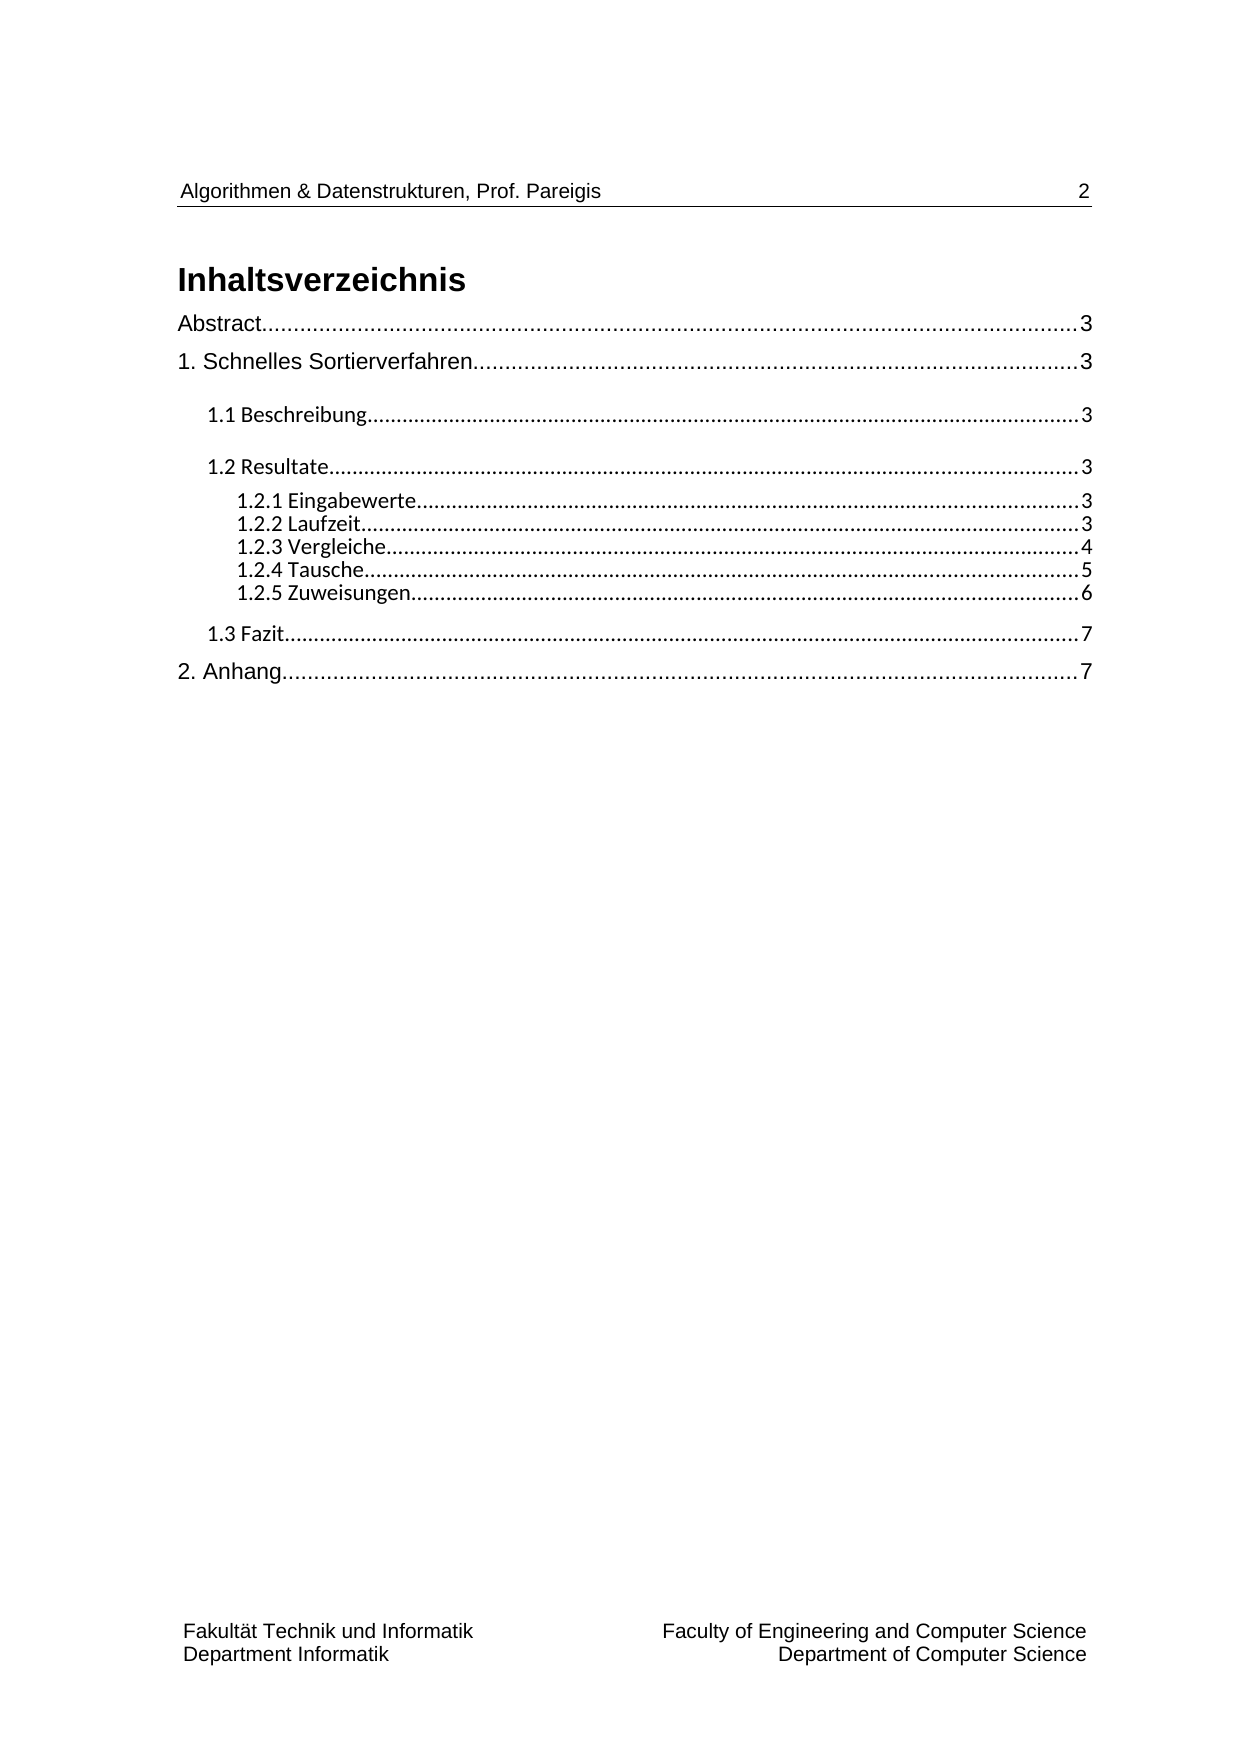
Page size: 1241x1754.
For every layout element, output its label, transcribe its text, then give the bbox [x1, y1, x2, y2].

text Abstract 3 [177, 311, 1092, 336]
text 1.1 Beschreibung 3 [207, 405, 1092, 428]
text 1.2.3 Vergleiche 4 [236, 537, 1092, 560]
text 1.2.1 Eingabewerte 3 [236, 492, 1092, 514]
text 1.2.5 Zuweisungen 6 [236, 583, 1092, 606]
text 1. Schnelles Sortierverfahren 3 [177, 349, 1092, 375]
text 1.2.2 Laufzeit 3 [236, 514, 1092, 537]
text 1.2.4 Tausche 5 [236, 560, 1092, 583]
subtitle Inhaltsverzeichnis [177, 261, 1092, 298]
text 1.3 Fazit 7 [207, 624, 1092, 647]
text 2. Anhang 7 [177, 658, 1092, 684]
text 1.2 Resultate 3 [207, 457, 1092, 480]
